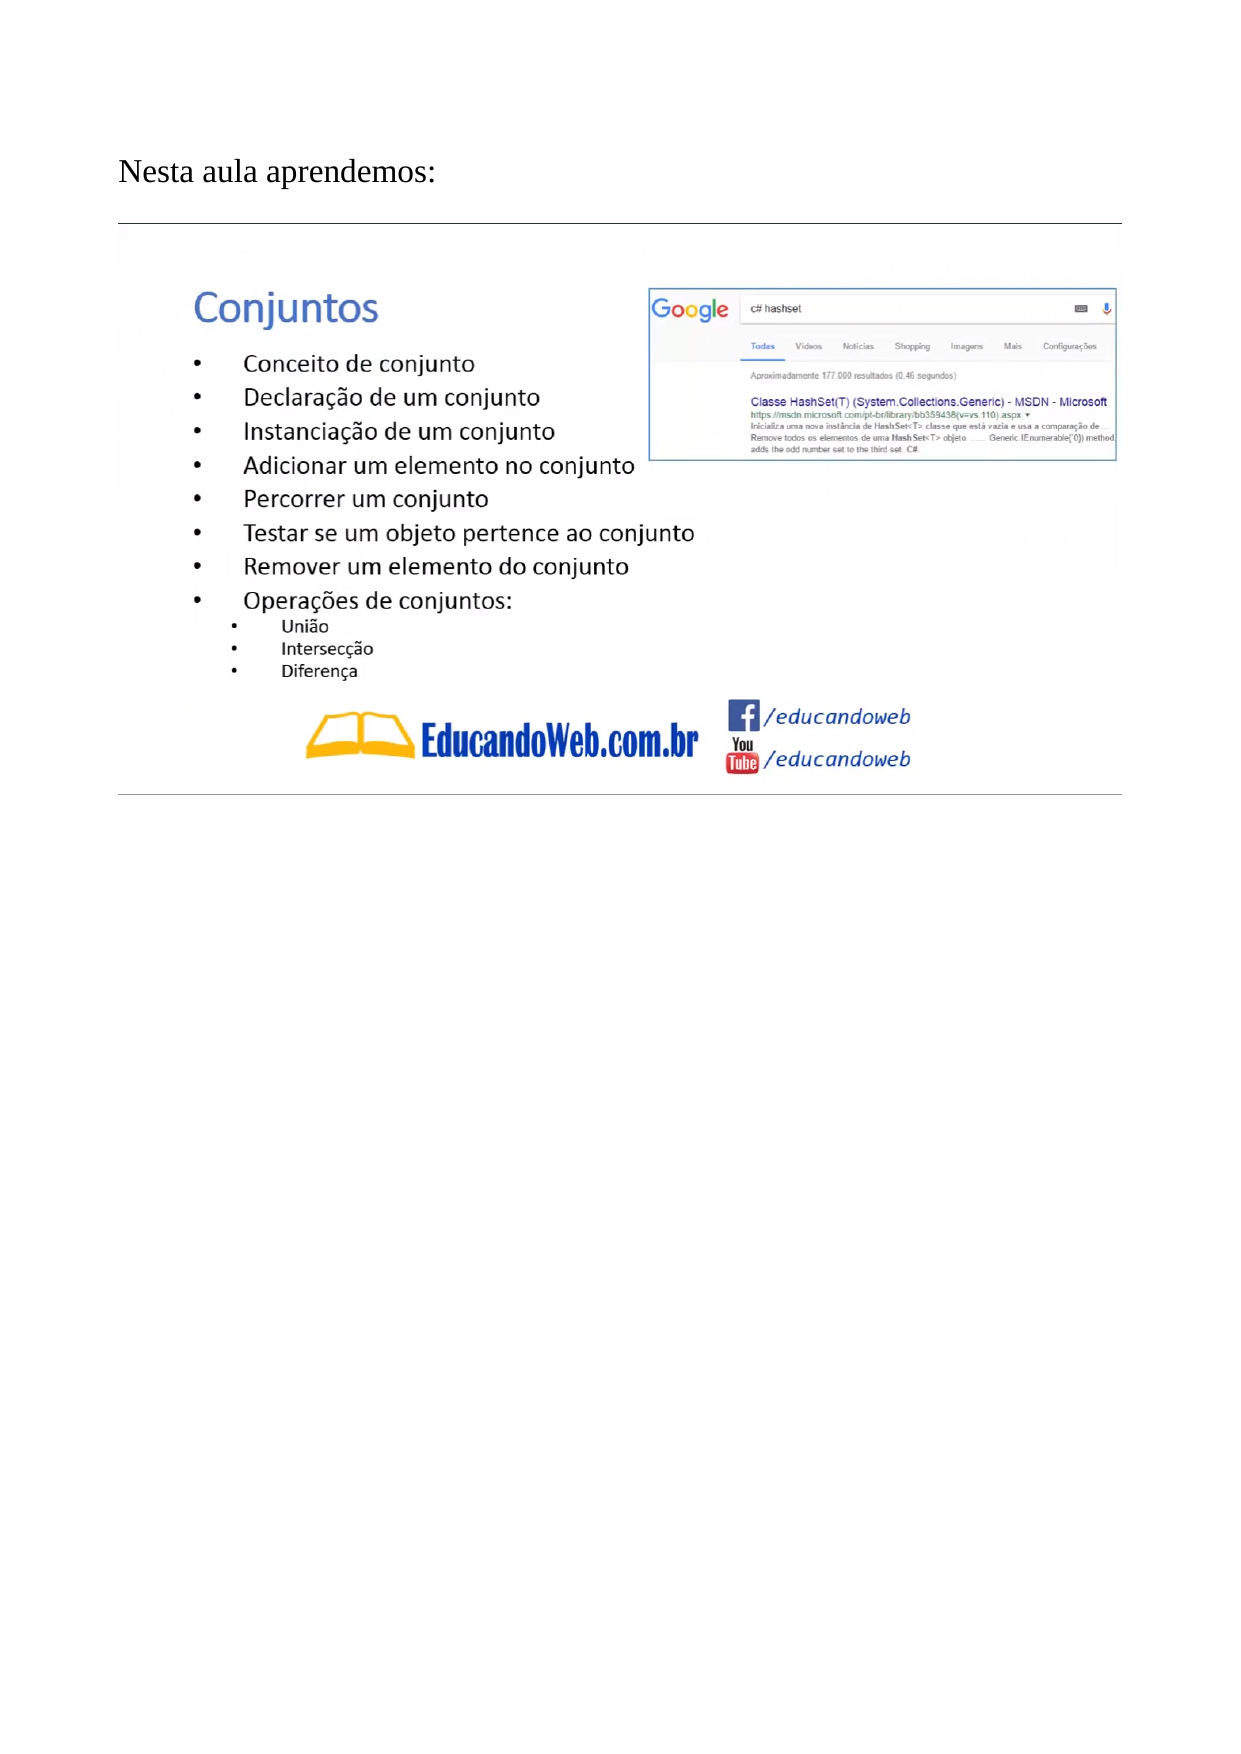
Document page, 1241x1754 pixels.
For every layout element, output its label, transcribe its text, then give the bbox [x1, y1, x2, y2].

text Nesta aula aprendemos: [118, 152, 1122, 190]
picture [118, 223, 1123, 795]
